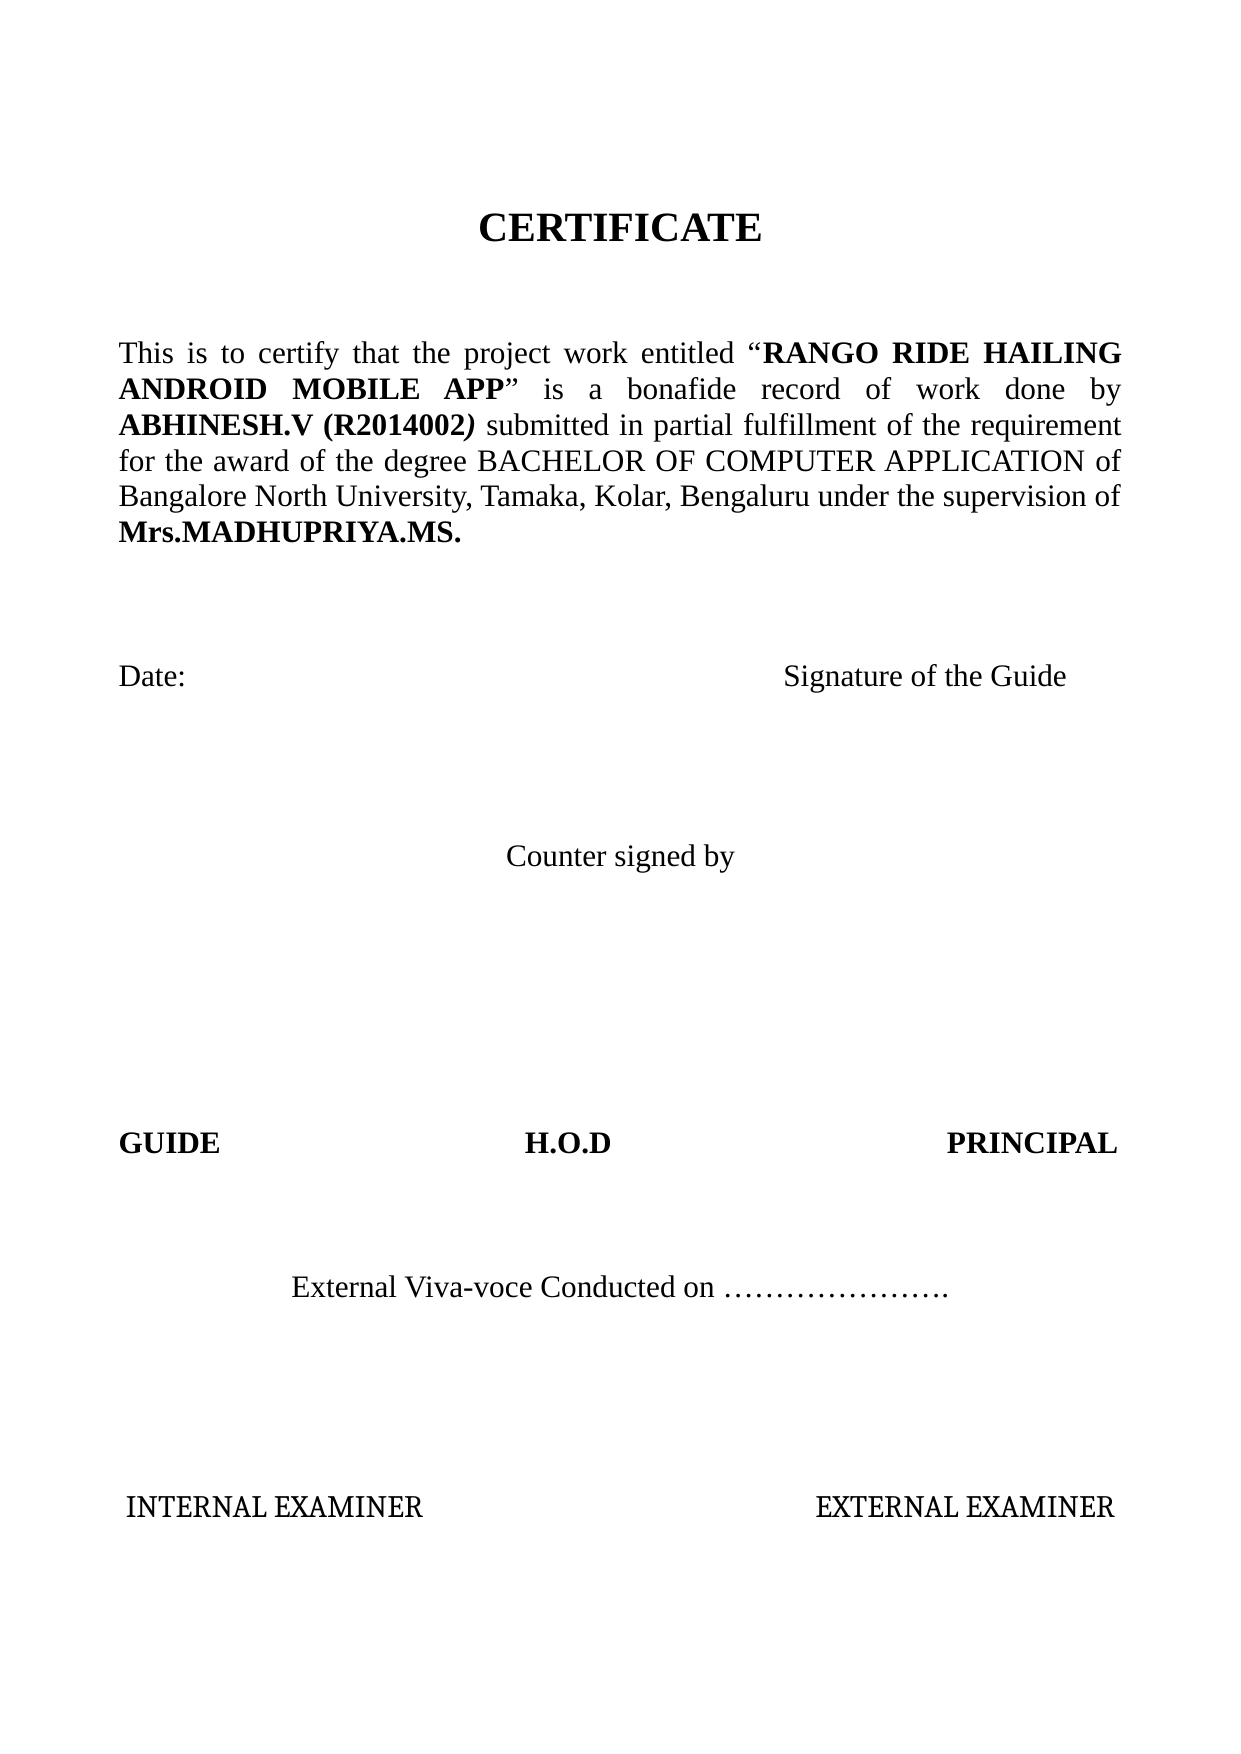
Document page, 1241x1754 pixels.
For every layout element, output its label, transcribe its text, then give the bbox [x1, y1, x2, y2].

text CERTIFICATE [118, 202, 1122, 250]
text External Viva-voce Conducted on …………………. [118, 1268, 1122, 1304]
text This is to certify that the project work entitled “RANGO RIDE HAILING ANDROID MOBILE APP” is a bonafide record of work done by ABHINESH.V (R2014002) submitted in partial fulfillment of the requirement for the award of the degree BACHELOR OF COMPUTER APPLICATION of Bangalore North University, Tamaka, Kolar, Bengaluru under the supervision of Mrs.MADHUPRIYA.MS. [118, 334, 1122, 549]
text INTERNAL EXAMINER EXTERNAL EXAMINER [118, 1489, 1122, 1525]
text Counter signed by [118, 837, 1122, 873]
text GUIDE H.O.D PRINCIPAL [118, 1124, 1122, 1161]
text Date: Signature of the Guide [118, 657, 1122, 693]
